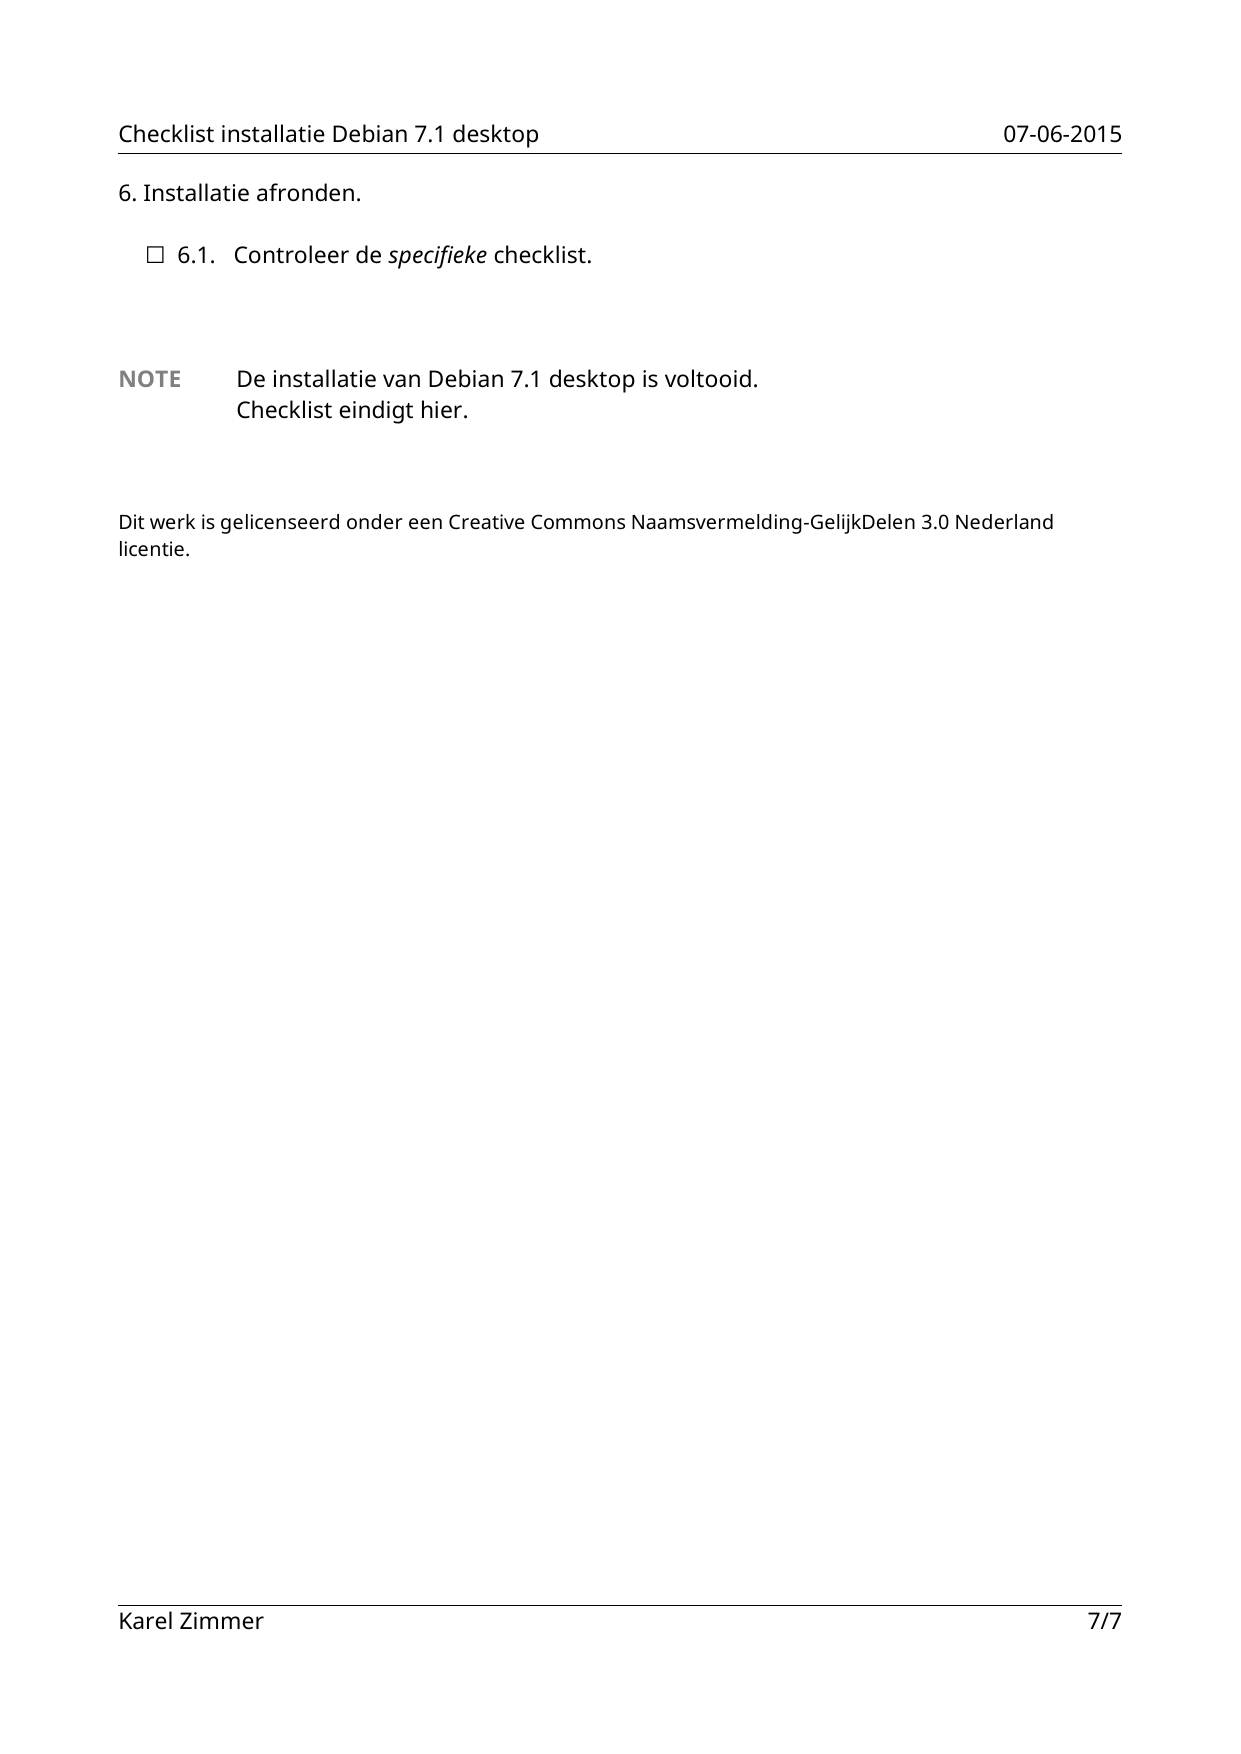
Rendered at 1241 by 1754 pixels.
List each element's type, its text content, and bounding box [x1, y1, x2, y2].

list Controleer de specifieke checklist. [133, 239, 1122, 270]
list NOTE De installatie van Debian 7.1 desktop is voltooid. [118, 363, 1122, 394]
list Installatie afronden. [118, 177, 1122, 208]
text Dit werk is gelicenseerd onder een Creative Commons Naamsvermelding-GelijkDelen 3.0 Nederland licentie. [118, 508, 1122, 563]
list Checklist eindigt hier. [118, 394, 1122, 425]
